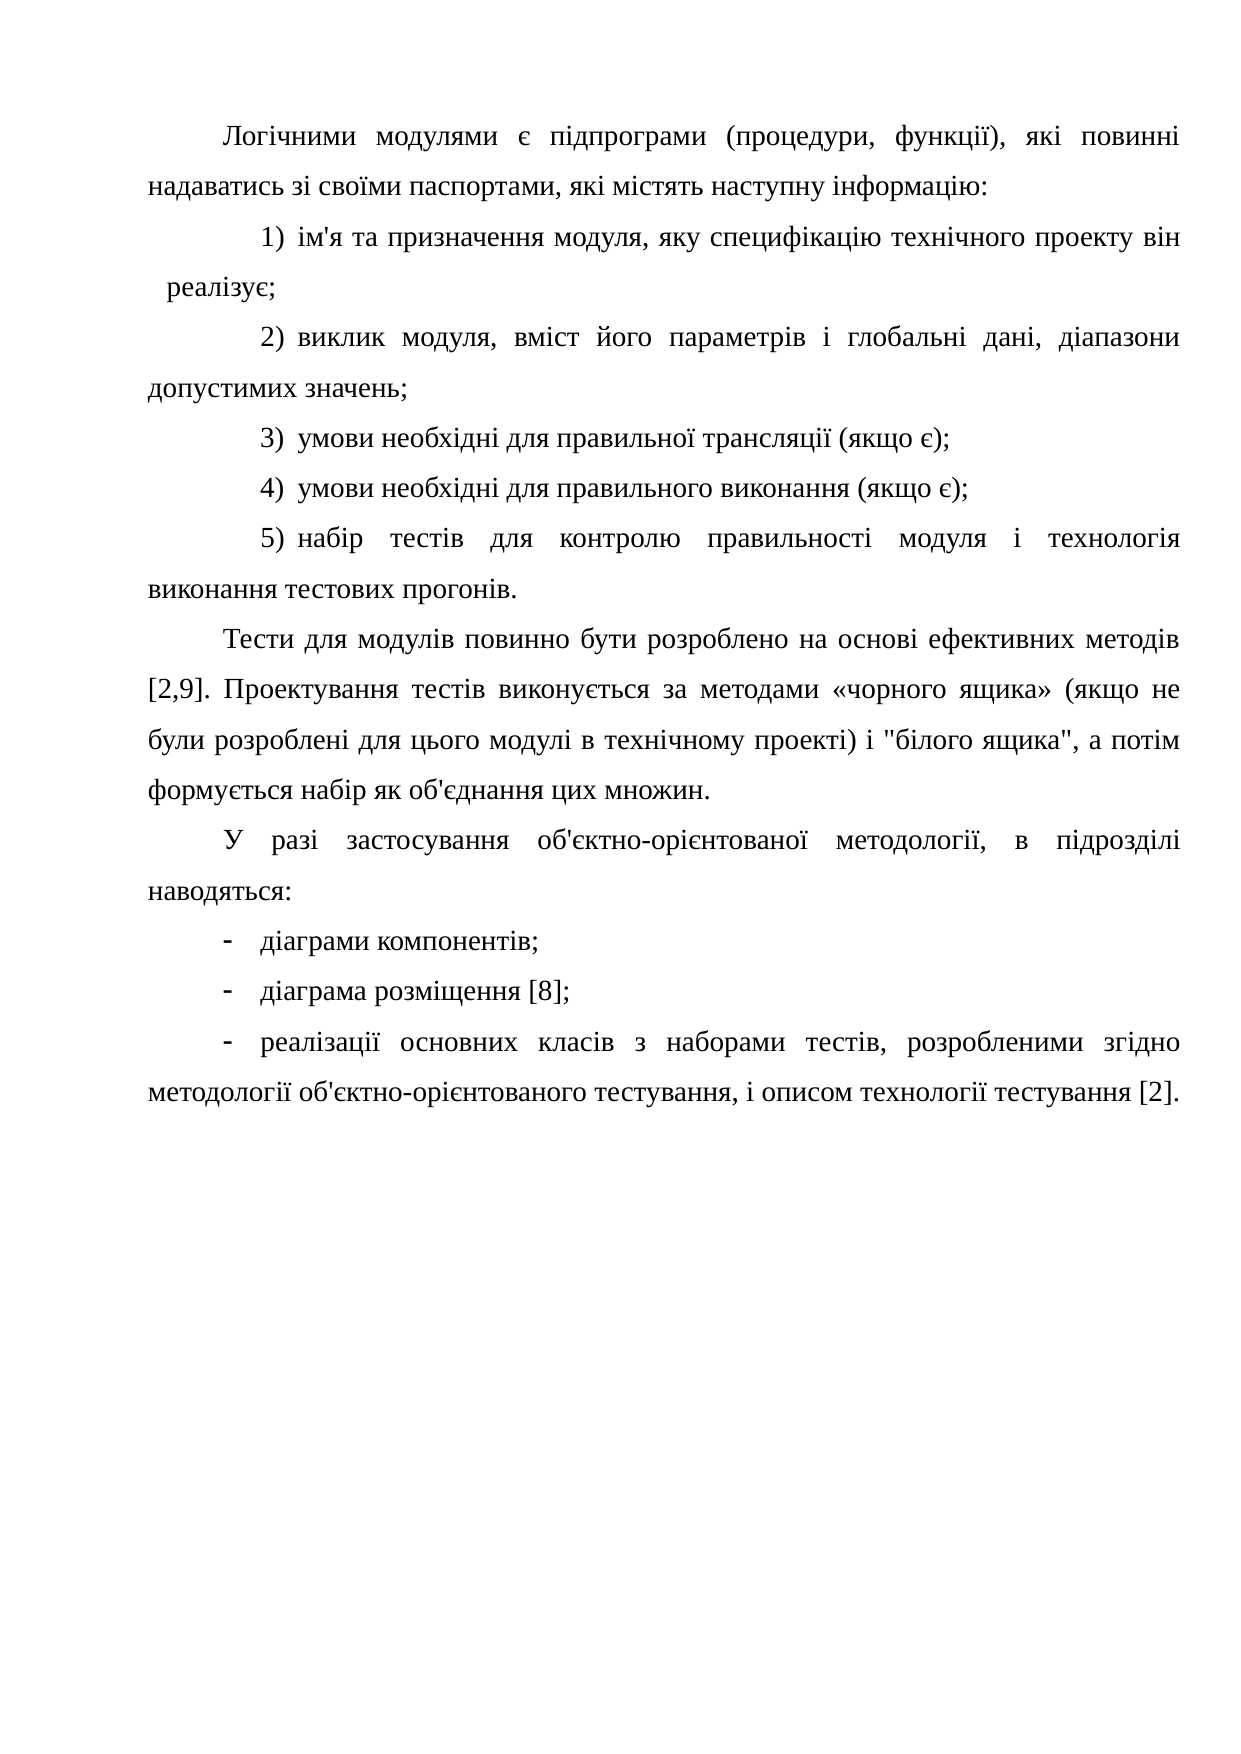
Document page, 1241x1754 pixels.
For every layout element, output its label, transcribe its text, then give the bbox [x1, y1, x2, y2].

list виклик модуля, вміст його параметрів і глобальні дані, діапазони допустимих значень; [148, 319, 1181, 403]
list ім'я та призначення модуля, яку специфікацію технічного проекту він реалізує; [166, 219, 1181, 303]
list реалізації основних класів з наборами тестів, розробленими згідно методології об'єктно-орієнтованого тестування, і описом технології тестування [2]. [148, 1024, 1181, 1108]
list діаграма розміщення [8]; [148, 973, 1181, 1007]
text У разі застосування об'єктно-орієнтованої методології, в підрозділі наводяться: [148, 822, 1181, 906]
list діаграми компонентів; [148, 923, 1181, 957]
text Логічними модулями є підпрограми (процедури, функції), які повинні надаватись зі своїми паспортами, які містять наступну інформацію: [148, 118, 1181, 202]
list умови необхідні для правильного виконання (якщо є); [260, 470, 1181, 504]
list набір тестів для контролю правильності модуля і технологія виконання тестових прогонів. [148, 521, 1181, 604]
text Тести для модулів повинно бути розроблено на основі ефективних методів [2,9]. Проектування тестів виконується за методами «чорного ящика» (якщо не були розроблені для цього модулі в технічному проекті) і "білого ящика", а потім формується набір як об'єднання цих множин. [148, 621, 1181, 806]
list умови необхідні для правильної трансляції (якщо є); [260, 420, 1181, 453]
